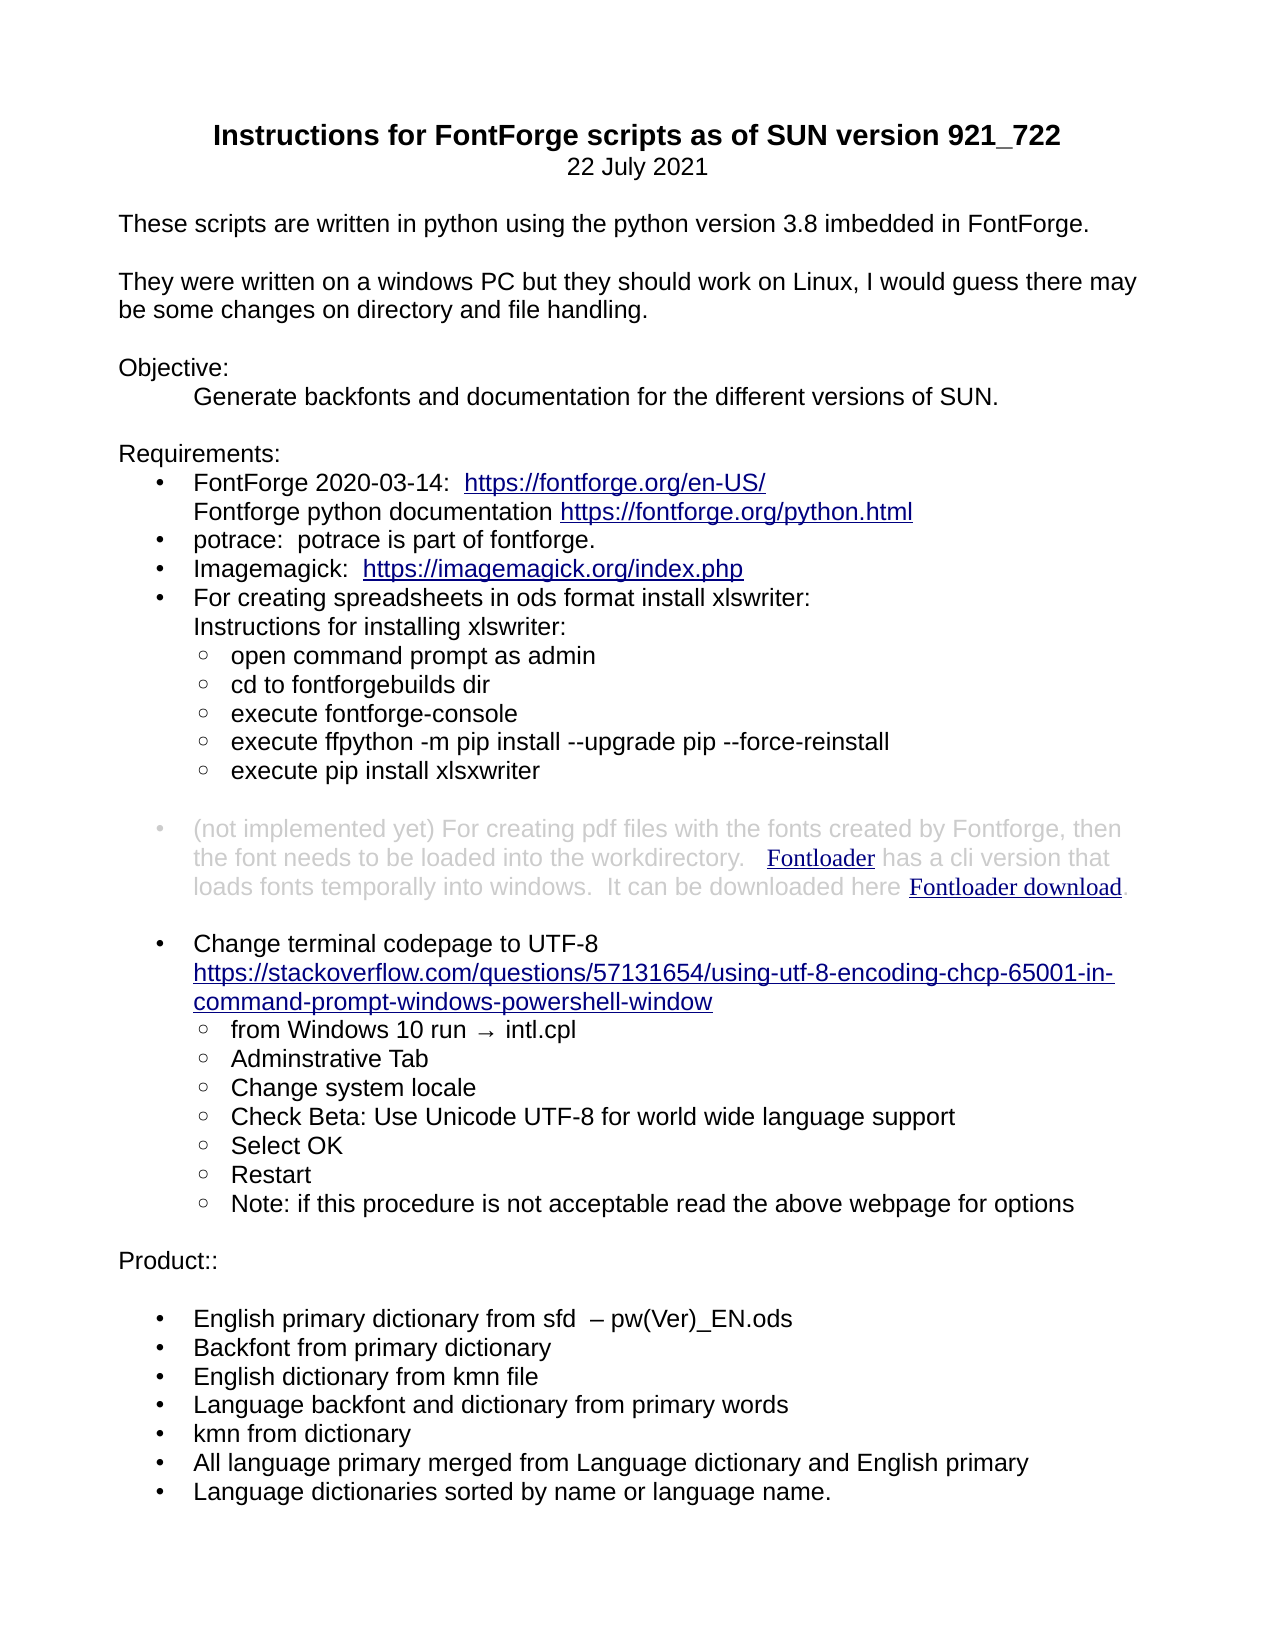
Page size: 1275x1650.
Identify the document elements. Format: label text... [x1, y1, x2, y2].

list Backfont from primary dictionary [156, 1333, 1157, 1361]
list Adminstrative Tab [193, 1044, 1157, 1073]
list https://stackoverflow.com/questions/57131654/using-utf-8-encoding-chcp-65001-in-command-prompt-windows-powershell-window [156, 958, 1157, 1016]
list Select OK [193, 1131, 1157, 1160]
text They were written on a windows PC but they should work on Linux, I would guess there may be some changes on directory and file handling. [118, 267, 1157, 324]
text Instructions for installing xlswriter: [118, 612, 1157, 641]
list English primary dictionary from sfd – pw(Ver)_EN.ods [156, 1304, 1157, 1333]
list open command prompt as admin [193, 641, 1157, 670]
text These scripts are written in python using the python version 3.8 imbedded in FontForge. [118, 209, 1157, 238]
list Change system locale [193, 1073, 1157, 1102]
text Fontforge python documentation https://fontforge.org/python.html [192, 497, 1157, 526]
list Check Beta: Use Unicode UTF-8 for world wide language support [193, 1102, 1157, 1131]
list All language primary merged from Language dictionary and English primary [156, 1448, 1157, 1477]
text Instructions for FontForge scripts as of SUN version 921_722 [118, 118, 1157, 152]
list English dictionary from kmn file [156, 1361, 1157, 1390]
text Product:: [118, 1246, 1157, 1275]
text Generate backfonts and documentation for the different versions of SUN. [118, 382, 1157, 410]
list execute fontforge-console [193, 698, 1157, 727]
list from Windows 10 run → intl.cpl [193, 1016, 1157, 1044]
list Restart [193, 1160, 1157, 1189]
list execute pip install xlsxwriter [193, 756, 1157, 785]
list Imagemagick: https://imagemagick.org/index.php [156, 554, 1157, 583]
list kmn from dictionary [156, 1419, 1157, 1448]
list cd to fontforgebuilds dir [193, 670, 1157, 698]
list potrace: potrace is part of fontforge. [156, 526, 1157, 554]
list Note: if this procedure is not acceptable read the above webpage for options [193, 1189, 1157, 1217]
list Language dictionaries sorted by name or language name. [156, 1477, 1157, 1506]
text Requirements: [118, 439, 1157, 468]
list (not implemented yet) For creating pdf files with the fonts created by Fontforge, then the font needs to be loaded into the workdirectory. Fontloader has a cli version that loads fonts temporally into windows. It can be downloaded here Fontloader download. [156, 814, 1157, 900]
text 22 July 2021 [118, 152, 1157, 180]
list For creating spreadsheets in ods format install xlswriter: [156, 583, 1157, 612]
list execute ffpython -m pip install --upgrade pip --force-reinstall [193, 727, 1157, 756]
text Objective: [118, 353, 1157, 382]
list Change terminal codepage to UTF-8 [156, 929, 1157, 958]
list Language backfont and dictionary from primary words [156, 1390, 1157, 1419]
list FontForge 2020-03-14: https://fontforge.org/en-US/ [156, 468, 1157, 497]
